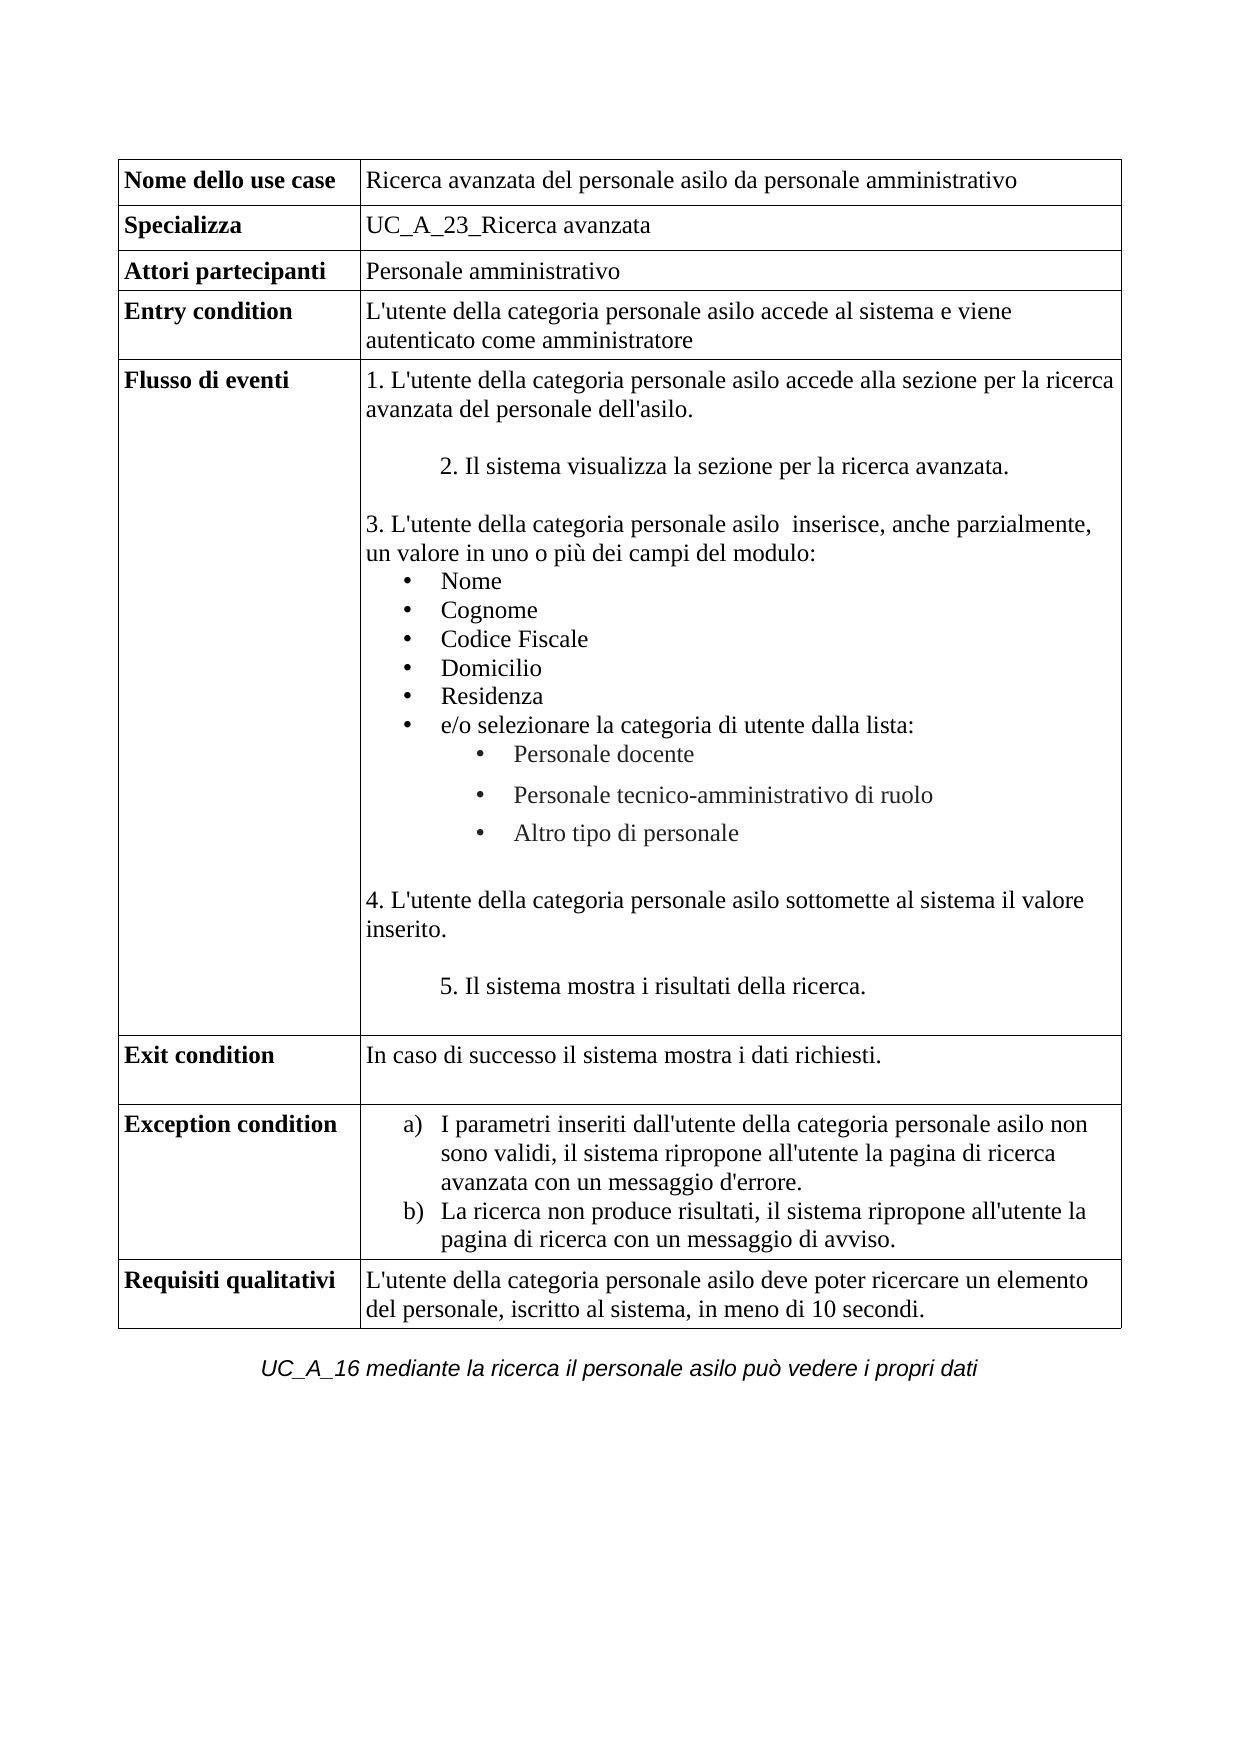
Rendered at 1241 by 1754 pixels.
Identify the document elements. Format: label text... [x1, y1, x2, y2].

table_cell Requisiti qualitativi [119, 1260, 360, 1328]
table_cell L'utente della categoria personale asilo accede al sistema e viene autenticato come amministratore [361, 291, 1121, 359]
table_cell Personale amministrativo [361, 251, 1121, 290]
table_cell L'utente della categoria personale asilo deve poter ricercare un elemento del personale, iscritto al sistema, in meno di 10 secondi. [361, 1260, 1121, 1328]
table_cell I parametri inseriti dall'utente della categoria personale asilo non sono validi, il sistema ripropone all'utente la pagina di ricerca avanzata con un messaggio d'errore. La ricerca non produce risultati, il sistema ripropone all'utente la pagina di ricerca con un messaggio di avviso. [361, 1105, 1121, 1259]
table_header Ricerca avanzata del personale asilo da personale amministrativo [361, 160, 1121, 205]
table_cell In caso di successo il sistema mostra i dati richiesti. [361, 1036, 1121, 1104]
table_cell Attori partecipanti [119, 251, 360, 290]
table_cell Entry condition [119, 291, 360, 359]
text UC_A_16 mediante la ricerca il personale asilo può vedere i propri dati [118, 1354, 1122, 1381]
table_cell UC_A_23_Ricerca avanzata [361, 206, 1121, 250]
table_header Nome dello use case [119, 160, 360, 205]
table_cell Exception condition [119, 1105, 360, 1259]
table_cell 1. L'utente della categoria personale asilo accede alla sezione per la ricerca avanzata del personale dell'asilo. 2. Il sistema visualizza la sezione per la ricerca avanzata. 3. L'utente della categoria personale asilo inserisce, anche parzialmente, un valore in uno o più dei campi del modulo: Nome Cognome Codice Fiscale Domicilio Residenza e/o selezionare la categoria di utente dalla lista: Personale docente Personale tecnico-amministrativo di ruolo Altro tipo di personale 4. L'utente della categoria personale asilo sottomette al sistema il valore inserito. 5. Il sistema mostra i risultati della ricerca. [361, 360, 1121, 1035]
table_cell Specializza [119, 206, 360, 250]
table_cell Flusso di eventi [119, 360, 360, 1035]
table_cell Exit condition [119, 1036, 360, 1104]
